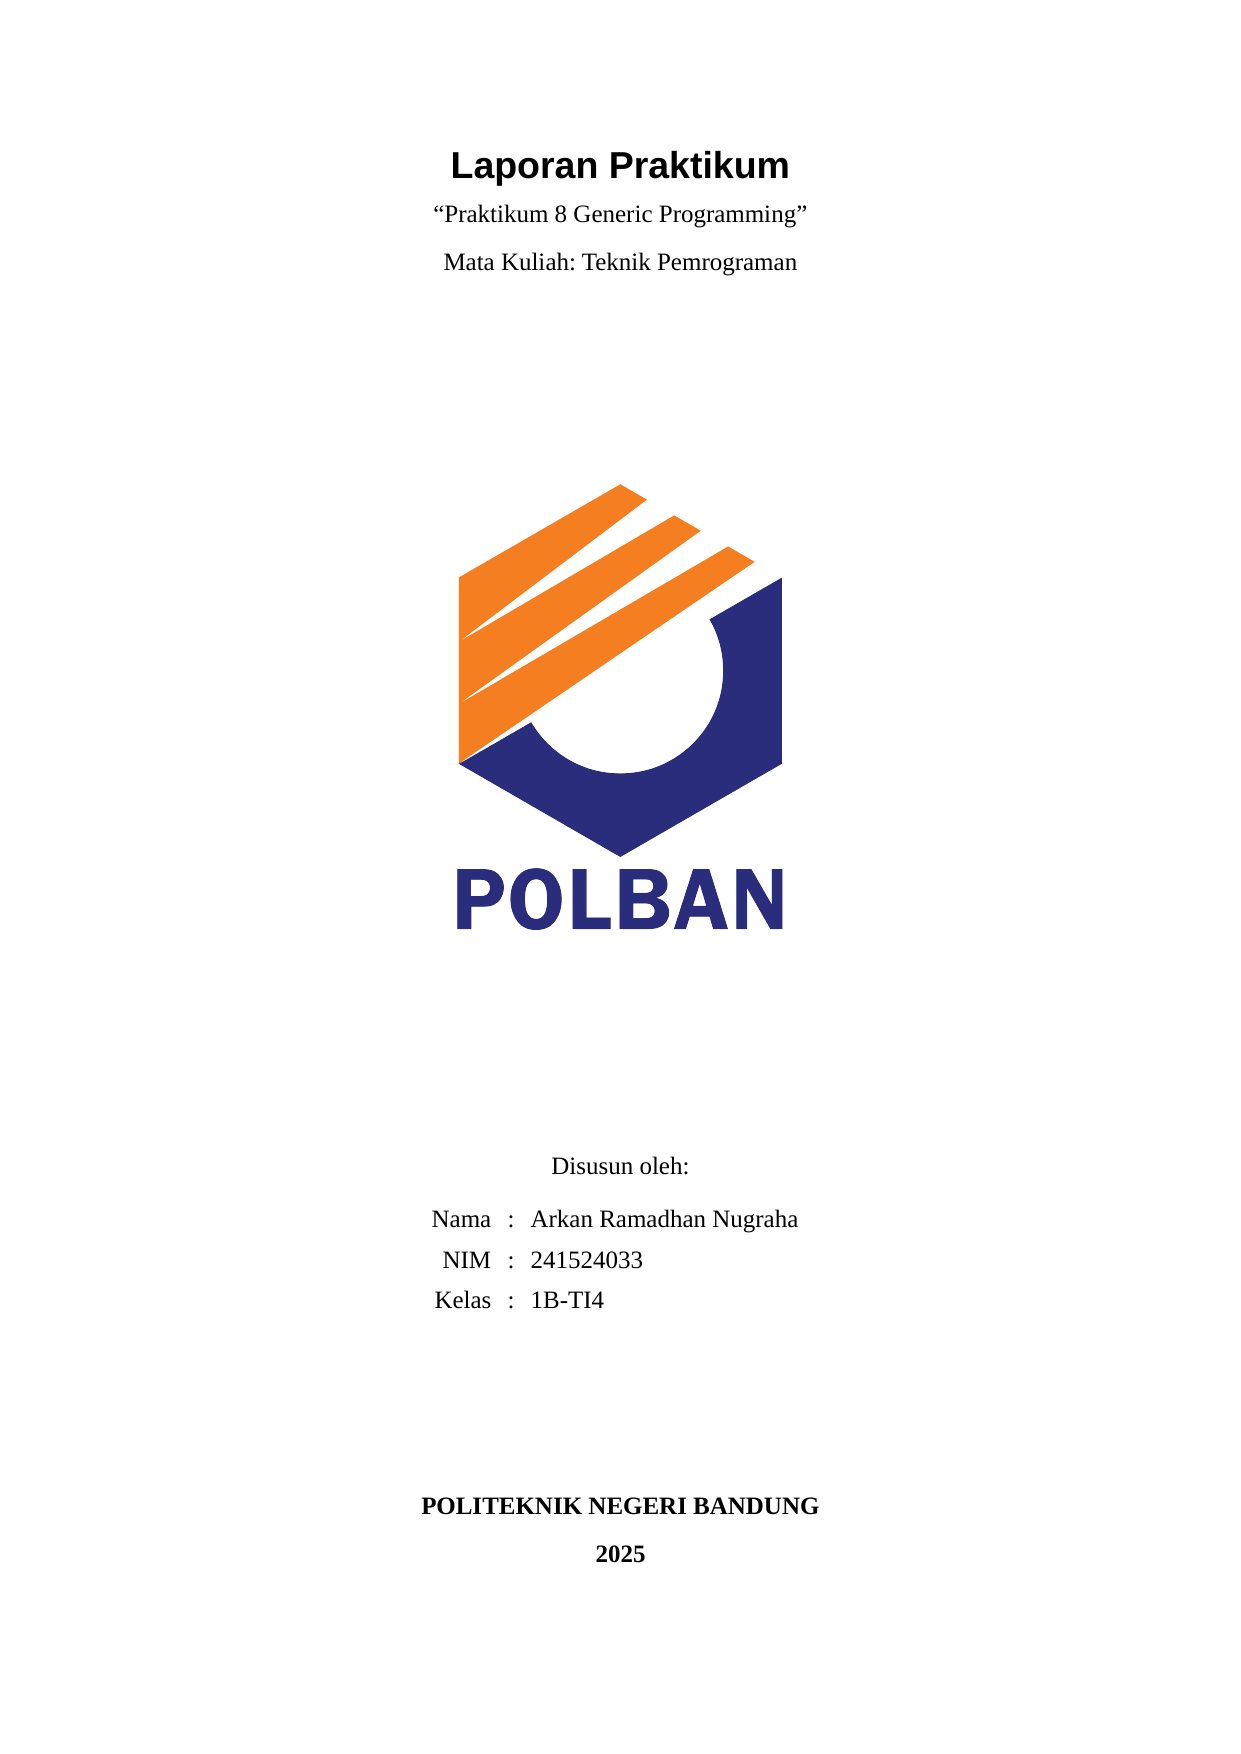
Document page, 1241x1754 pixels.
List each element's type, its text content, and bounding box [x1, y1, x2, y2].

table_cell Kelas [423, 1279, 497, 1319]
table_cell NIM [423, 1239, 497, 1279]
picture [451, 484, 789, 957]
table_cell 241524033 [525, 1239, 821, 1279]
table_cell 1B-TI4 [525, 1279, 821, 1319]
text Mata Kuliah: Teknik Pemrograman [118, 247, 1122, 276]
text “Praktikum 8 Generic Programming” [118, 199, 1122, 228]
table_cell : [497, 1239, 525, 1279]
table_cell : [497, 1279, 525, 1319]
text Disusun oleh: [118, 1151, 1122, 1180]
subtitle Laporan Praktikum [118, 143, 1122, 187]
text 2025 [118, 1539, 1122, 1567]
text POLITEKNIK NEGERI BANDUNG [118, 1491, 1122, 1520]
table_header Arkan Ramadhan Nugraha [525, 1199, 821, 1239]
table_header : [497, 1199, 525, 1239]
table_header Nama [423, 1199, 497, 1239]
